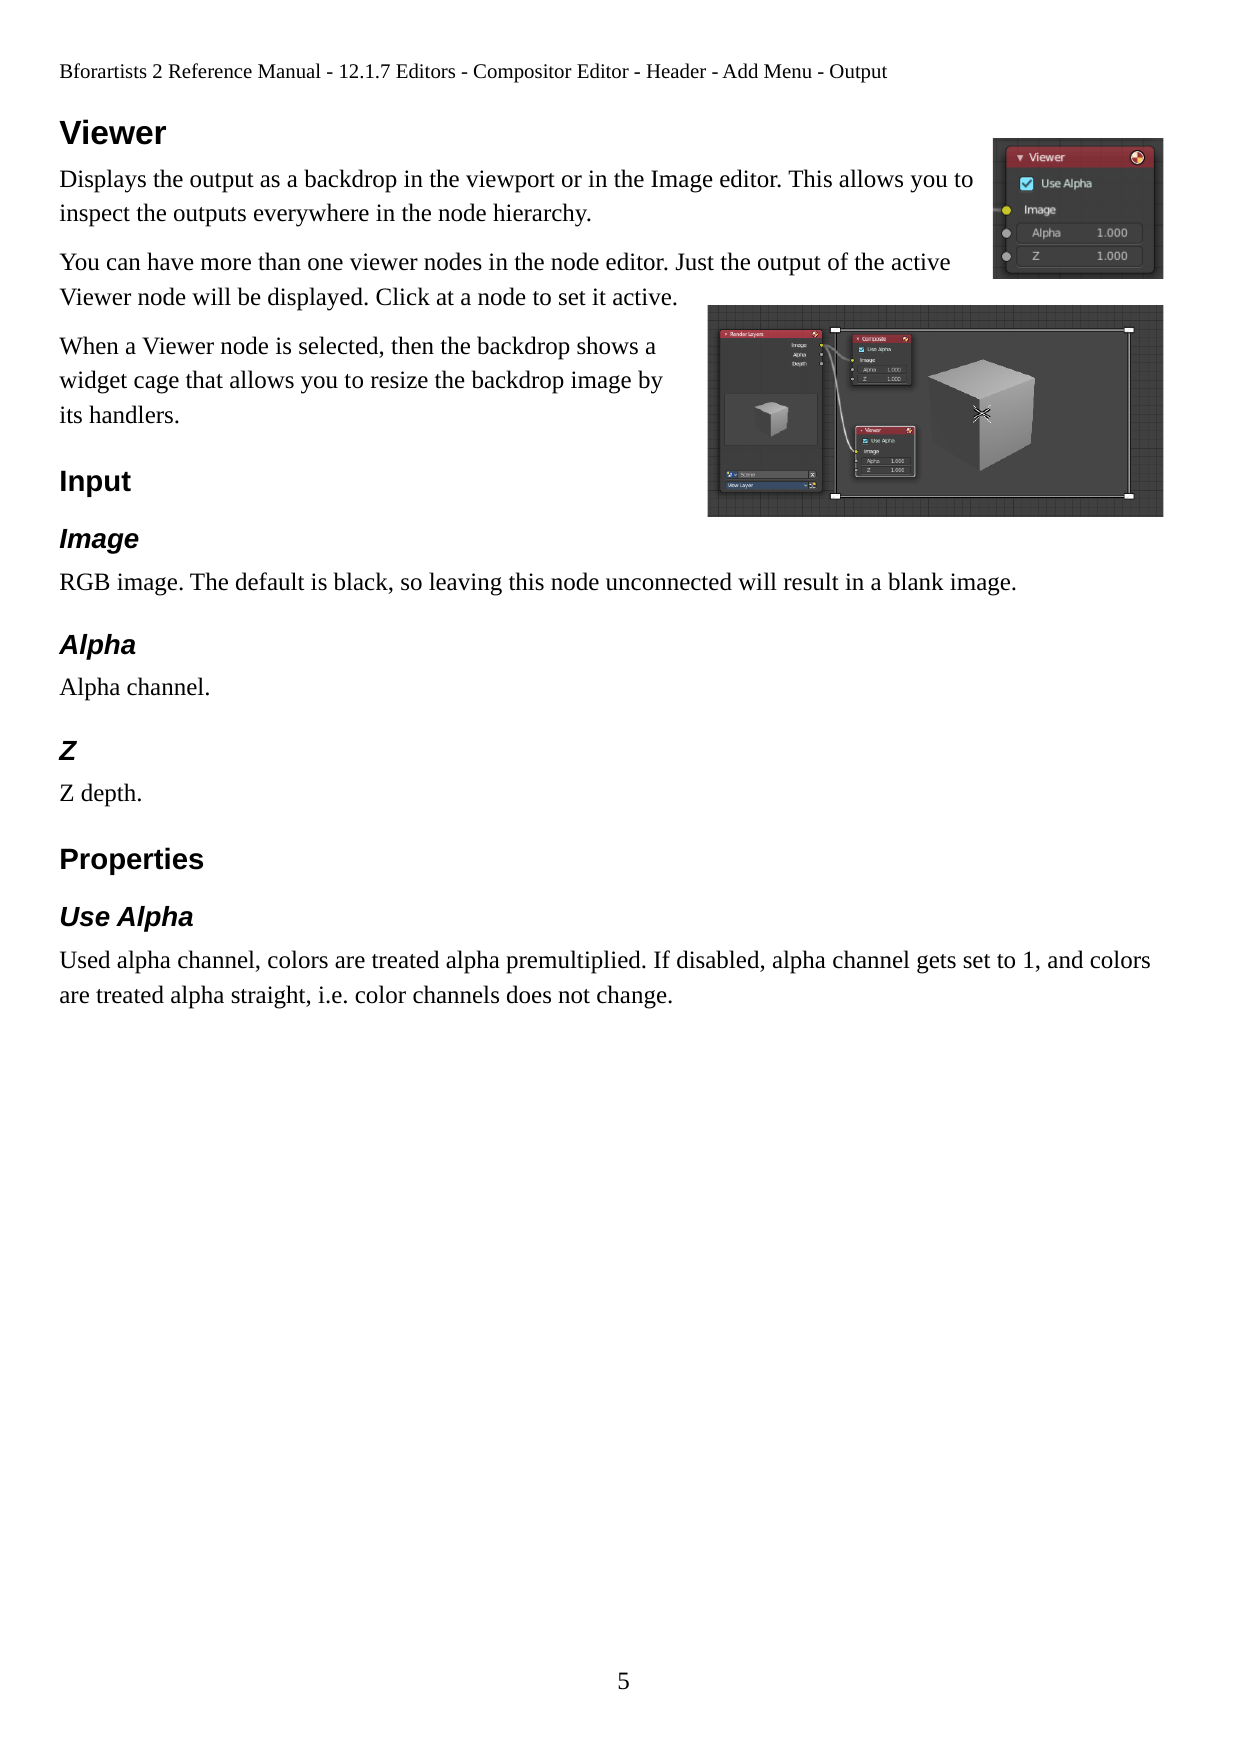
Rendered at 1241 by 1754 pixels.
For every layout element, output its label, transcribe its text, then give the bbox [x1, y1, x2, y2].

text Displays the output as a backdrop in the viewport or in the Image editor. This allows you to inspect the outputs everywhere in the node hierarchy. [59, 164, 992, 227]
text Z depth. [59, 778, 1181, 807]
picture [992, 138, 1164, 279]
text Alpha channel. [59, 672, 1181, 701]
text When a Viewer node is selected, then the backdrop shows a widget cage that allows you to resize the backdrop image by its handlers. [59, 331, 707, 428]
subtitle [1164, 463, 1181, 497]
subtitle Properties [59, 842, 1181, 876]
text You can have more than one viewer nodes in the node editor. Just the output of the active Viewer node will be displayed. Click at a node to set it active. [59, 247, 1181, 311]
subtitle Use Alpha [59, 901, 1181, 933]
subtitle Alpha [59, 628, 1181, 660]
subtitle Viewer [59, 113, 1181, 151]
subtitle Input [59, 463, 707, 497]
subtitle Z [59, 734, 1181, 766]
text Used alpha channel, colors are treated alpha premultiplied. If disabled, alpha channel gets set to 1, and colors are treated alpha straight, i.e. color channels does not change. [59, 945, 1181, 1008]
subtitle Image [59, 522, 1181, 554]
text RGB image. The default is black, so leaving this node unconnected will result in a blank image. [59, 567, 1181, 595]
picture [707, 305, 1164, 517]
